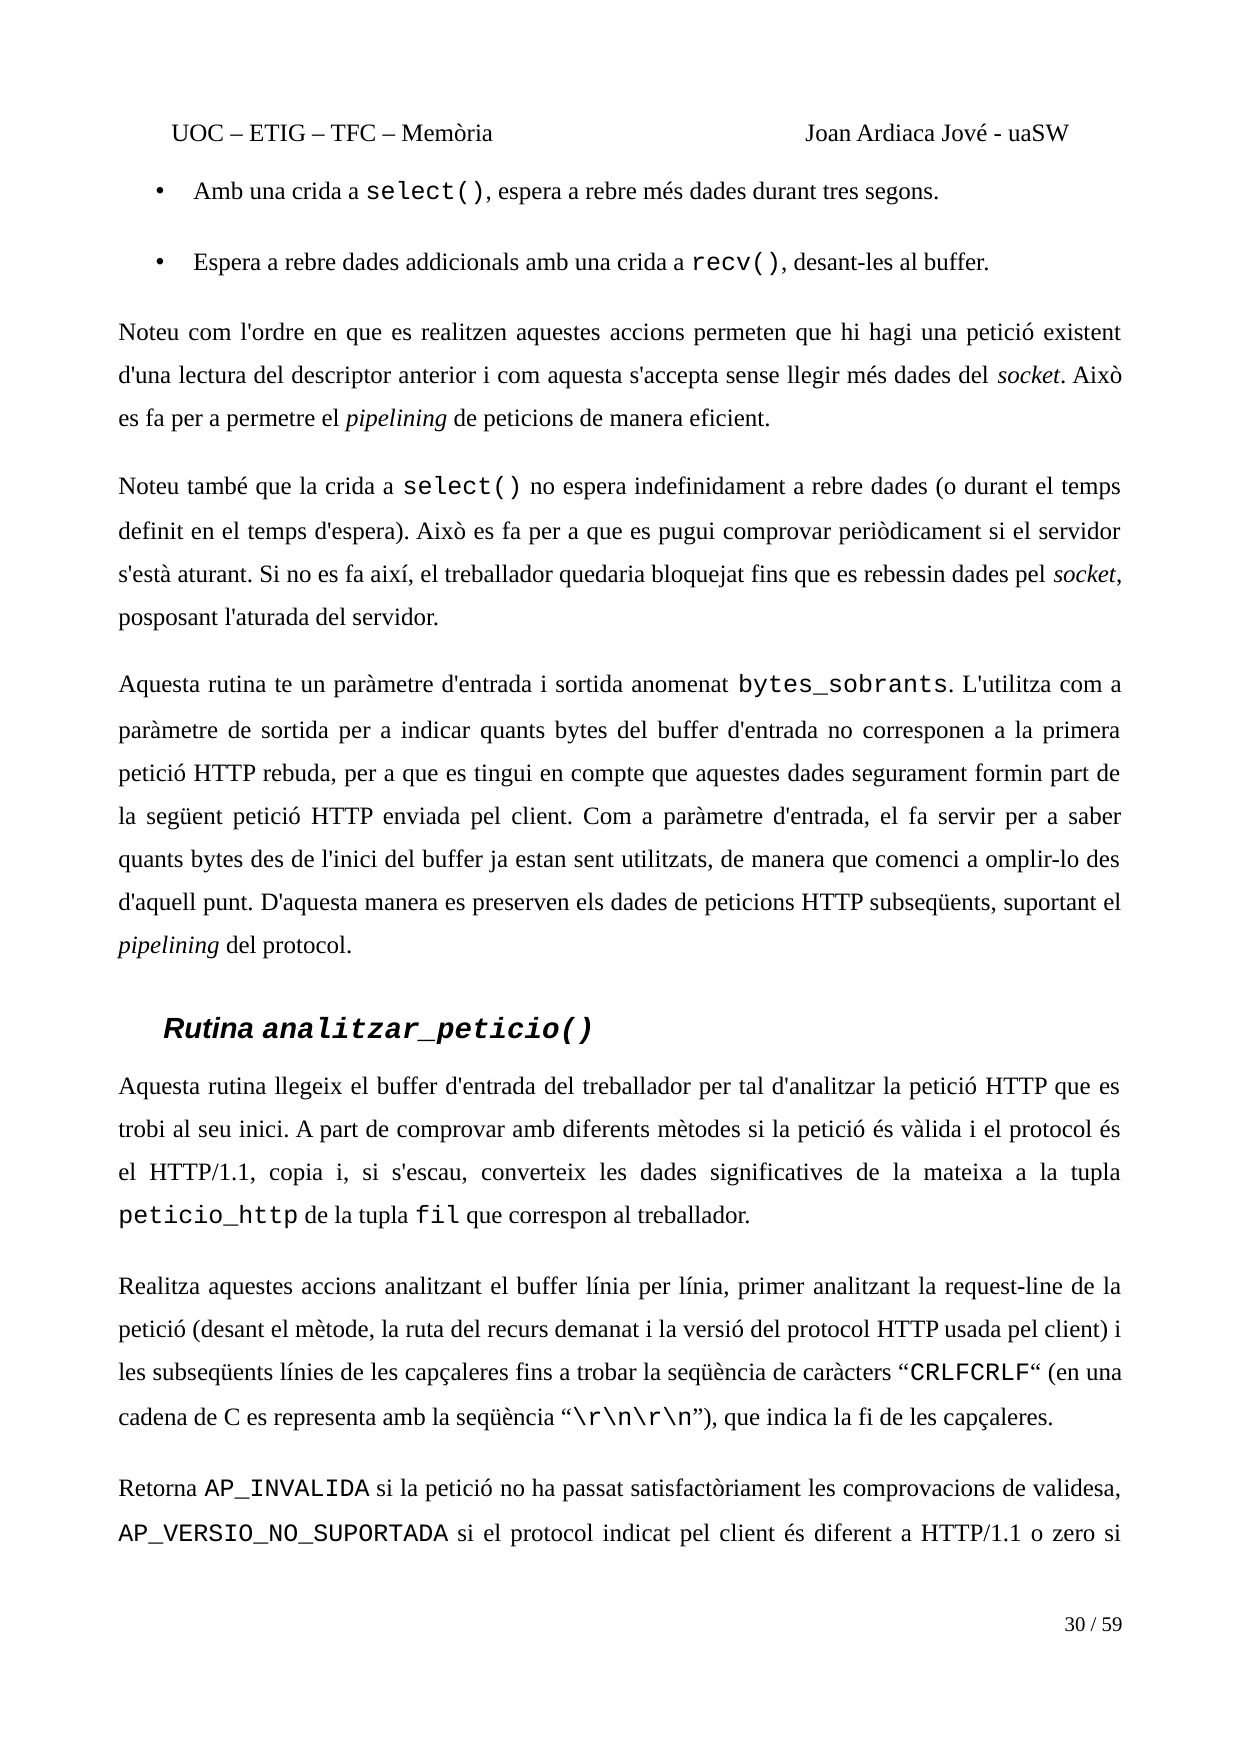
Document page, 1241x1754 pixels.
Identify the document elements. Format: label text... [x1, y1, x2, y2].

text Aquesta rutina llegeix el buffer d'entrada del treballador per tal d'analitzar la petició HTTP que es trobi al seu inici. A part de comprovar amb diferents mètodes si la petició és vàlida i el protocol és el HTTP/1.1, copia i, si s'escau, converteix les dades significatives de la mateixa a la tupla peticio_http de la tupla fil que correspon al treballador. [118, 1071, 1122, 1231]
text Retorna AP_INVALIDA si la petició no ha passat satisfactòriament les comprovacions de validesa, AP_VERSIO_NO_SUPORTADA si el protocol indicat pel client és diferent a HTTP/1.1 o zero si [118, 1473, 1122, 1549]
text Noteu com l'ordre en que es realitzen aquestes accions permeten que hi hagi una petició existent d'una lectura del descriptor anterior i com aquesta s'accepta sense llegir més dades del socket. Això es fa per a permetre el pipelining de peticions de manera eficient. [118, 317, 1122, 432]
list Espera a rebre dades addicionals amb una crida a recv(), desant-les al buffer. [156, 247, 1122, 278]
subtitle Rutina analitzar_peticio() [163, 1011, 1122, 1047]
text Aquesta rutina te un paràmetre d'entrada i sortida anomenat bytes_sobrants. L'utilitza com a paràmetre de sortida per a indicar quants bytes del buffer d'entrada no corresponen a la primera petició HTTP rebuda, per a que es tingui en compte que aquestes dades segurament formin part de la següent petició HTTP enviada pel client. Com a paràmetre d'entrada, el fa servir per a saber quants bytes des de l'inici del buffer ja estan sent utilitzats, de manera que comenci a omplir-lo des d'aquell punt. D'aquesta manera es preserven els dades de peticions HTTP subseqüents, suportant el pipelining del protocol. [118, 669, 1122, 959]
text Noteu també que la crida a select() no espera indefinidament a rebre dades (o durant el temps definit en el temps d'espera). Això es fa per a que es pugui comprovar periòdicament si el servidor s'està aturant. Si no es fa així, el treballador quedaria bloquejat fins que es rebessin dades pel socket, posposant l'aturada del servidor. [118, 471, 1122, 631]
text Realitza aquestes accions analitzant el buffer línia per línia, primer analitzant la request-line de la petició (desant el mètode, la ruta del recurs demanat i la versió del protocol HTTP usada pel client) i les subseqüents línies de les capçaleres fins a trobar la seqüència de caràcters “CRLFCRLF“ (en una cadena de C es representa amb la seqüència “\r\n\r\n”), que indica la fi de les capçaleres. [118, 1271, 1122, 1433]
list Amb una crida a select(), espera a rebre més dades durant tres segons. [156, 176, 1122, 207]
